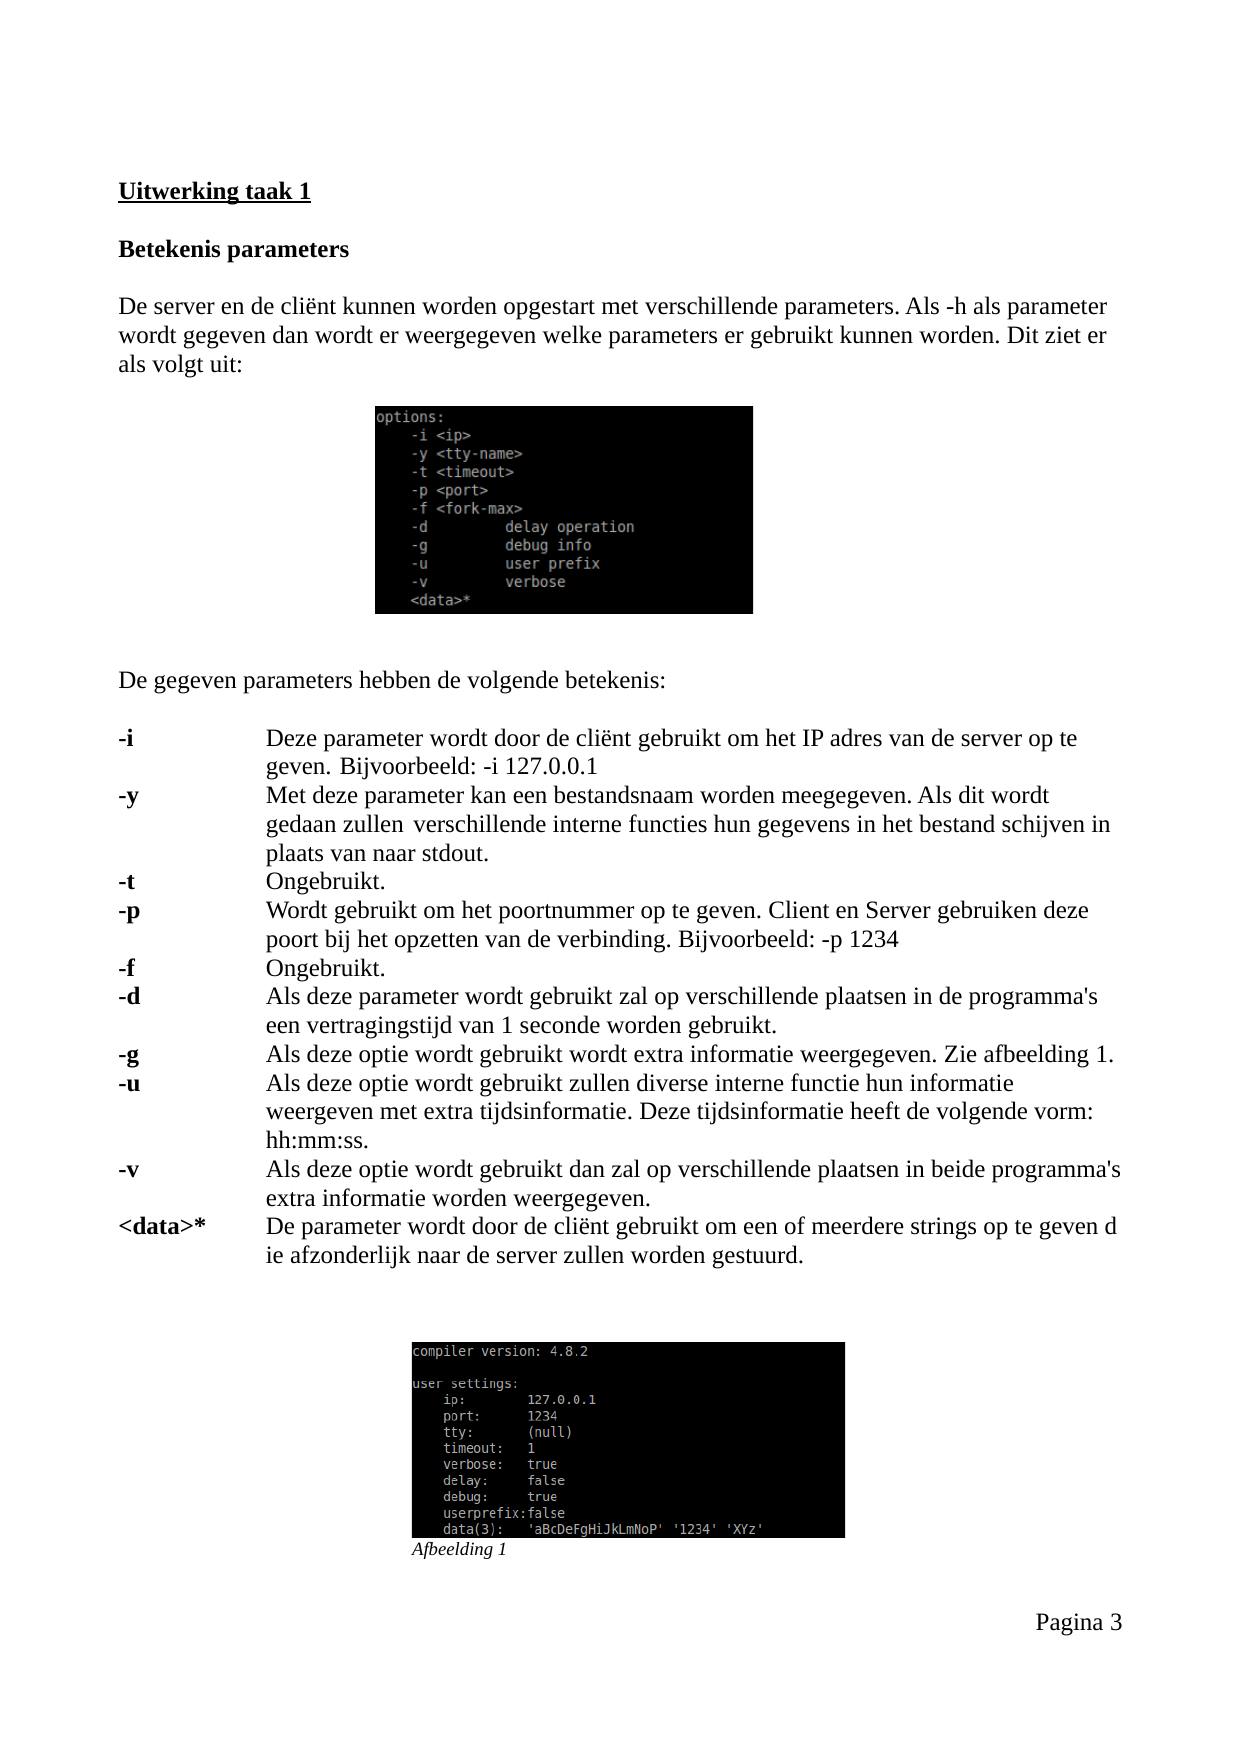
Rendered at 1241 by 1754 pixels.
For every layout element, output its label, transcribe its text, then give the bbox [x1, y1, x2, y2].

picture [375, 406, 754, 614]
text Afbeelding 1 [412, 1538, 845, 1559]
text -u Als deze optie wordt gebruikt zullen diverse interne functie hun informatie weergeven met extra tijdsinformatie. Deze tijdsinformatie heeft de volgende vorm: hh:mm:ss. [118, 1068, 1122, 1154]
text <data>* De parameter wordt door de cliënt gebruikt om een of meerdere strings op te geven d ie afzonderlijk naar de server zullen worden gestuurd. [118, 1211, 1122, 1269]
text Betekenis parameters [118, 234, 1122, 263]
text De server en de cliënt kunnen worden opgestart met verschillende parameters. Als -h als parameter wordt gegeven dan wordt er weergegeven welke parameters er gebruikt kunnen worden. Dit ziet er als volgt uit: [118, 291, 1122, 378]
text -p Wordt gebruikt om het poortnummer op te geven. Client en Server gebruiken deze poort bij het opzetten van de verbinding. Bijvoorbeeld: -p 1234 [118, 895, 1122, 953]
text -t Ongebruikt. [118, 866, 1122, 895]
text De gegeven parameters hebben de volgende betekenis: [118, 665, 1122, 694]
text -d Als deze parameter wordt gebruikt zal op verschillende plaatsen in de programma's een vertragingstijd van 1 seconde worden gebruikt. [118, 981, 1122, 1039]
text -y Met deze parameter kan een bestandsnaam worden meegegeven. Als dit wordt gedaan zullen verschillende interne functies hun gegevens in het bestand schijven in plaats van naar stdout. [118, 780, 1122, 866]
text -f Ongebruikt. [118, 953, 1122, 981]
text -i Deze parameter wordt door de cliënt gebruikt om het IP adres van de server op te geven. Bijvoorbeeld: -i 127.0.0.1 [118, 723, 1122, 780]
picture [411, 1342, 846, 1538]
text -v Als deze optie wordt gebruikt dan zal op verschillende plaatsen in beide programma's extra informatie worden weergegeven. [118, 1154, 1122, 1211]
text Uitwerking taak 1 [118, 176, 1122, 205]
text -g Als deze optie wordt gebruikt wordt extra informatie weergegeven. Zie afbeelding 1. [118, 1039, 1122, 1068]
